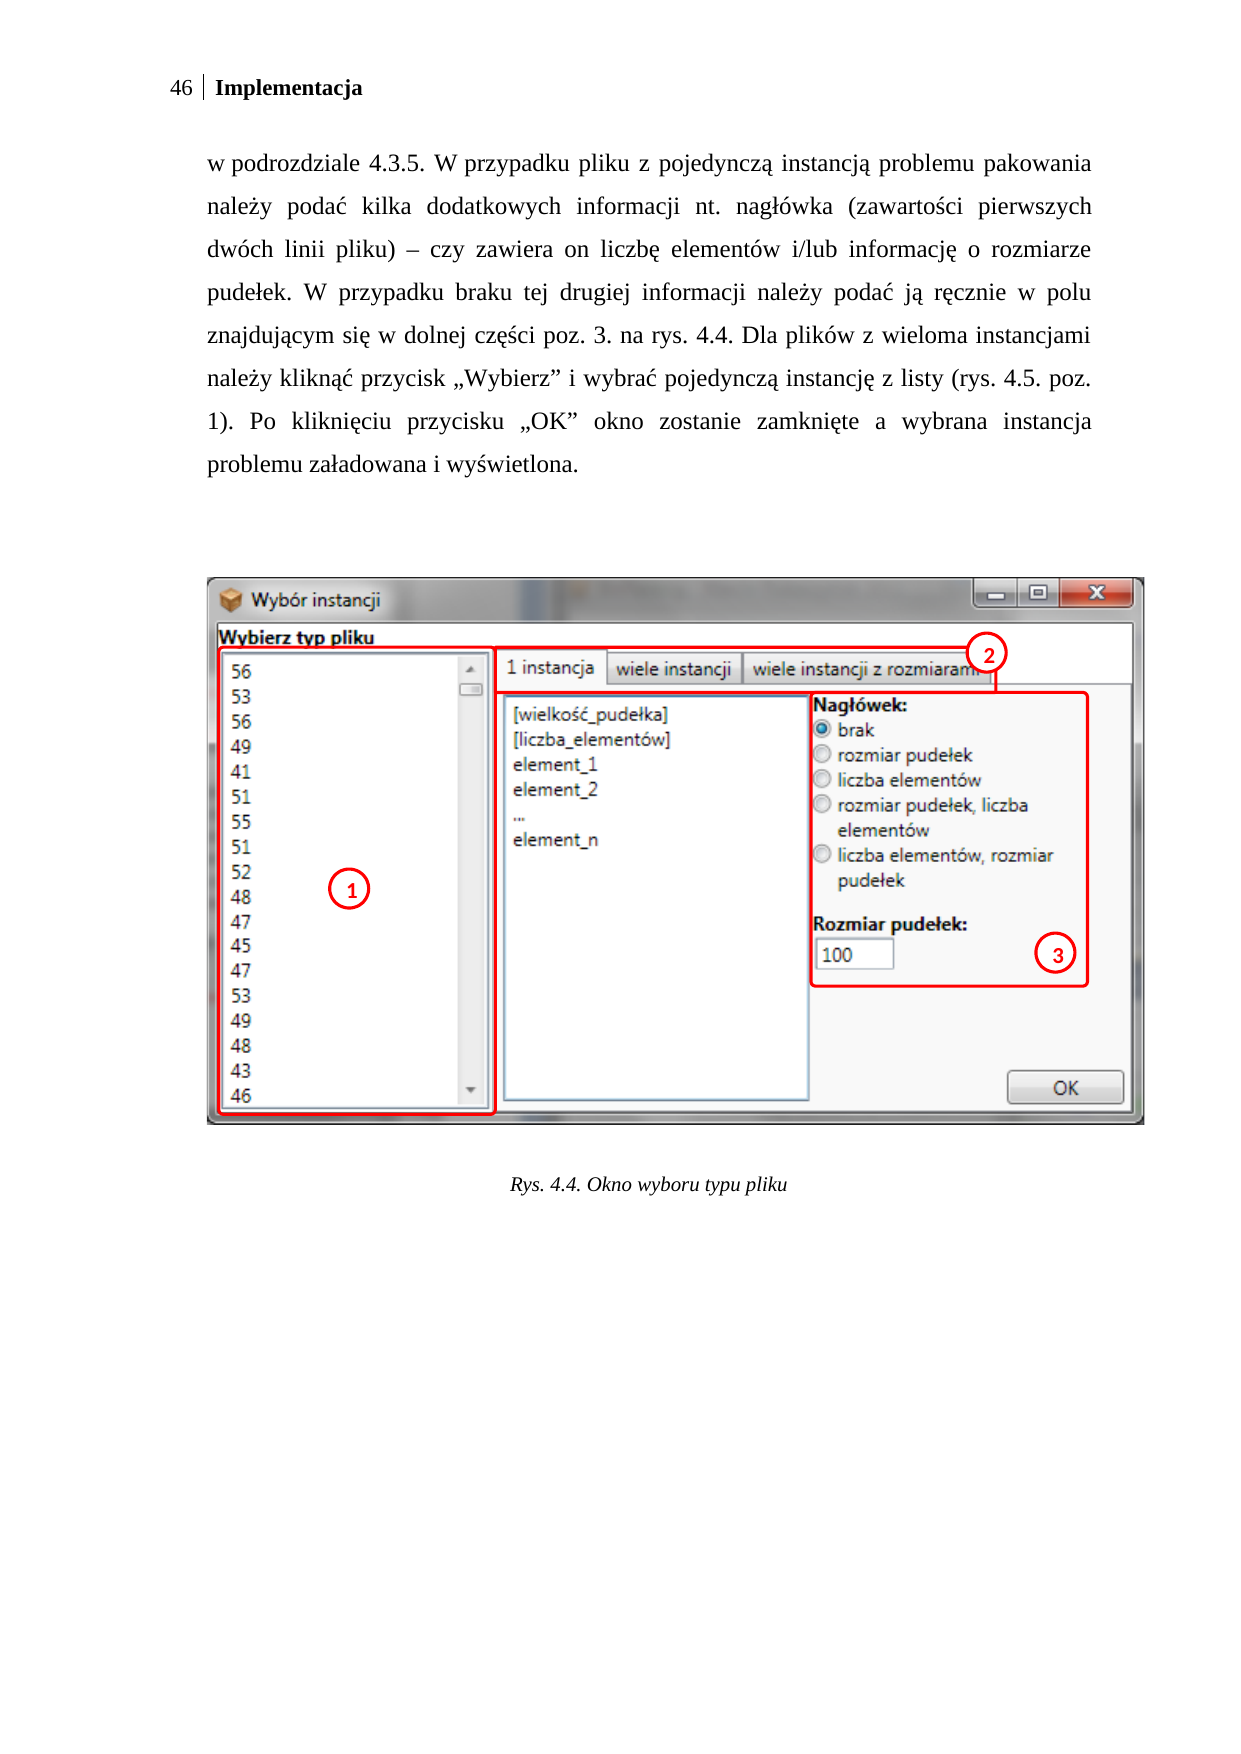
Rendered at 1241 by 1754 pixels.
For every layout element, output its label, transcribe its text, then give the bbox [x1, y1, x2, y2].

text w podrozdziale 4.3.5. W przypadku pliku z pojedynczą instancją problemu pakowania należy podać kilka dodatkowych informacji nt. nagłówka (zawartości pierwszych dwóch linii pliku) – czy zawiera on liczbę elementów i/lub informację o rozmiarze pudełek. W przypadku braku tej drugiej informacji należy podać ją ręcznie w polu znajdującym się w dolnej części poz. 3. na rys. 4.4. Dla plików z wieloma instancjami należy kliknąć przycisk „Wybierz” i wybrać pojedynczą instancję z listy (rys. 4.5. poz. 1). Po kliknięciu przycisku „OK” okno zostanie zamknięte a wybrana instancja problemu załadowana i wyświetlona. [207, 148, 1092, 478]
text Rys. 4.4. Okno wyboru typu pliku [207, 1172, 1092, 1196]
